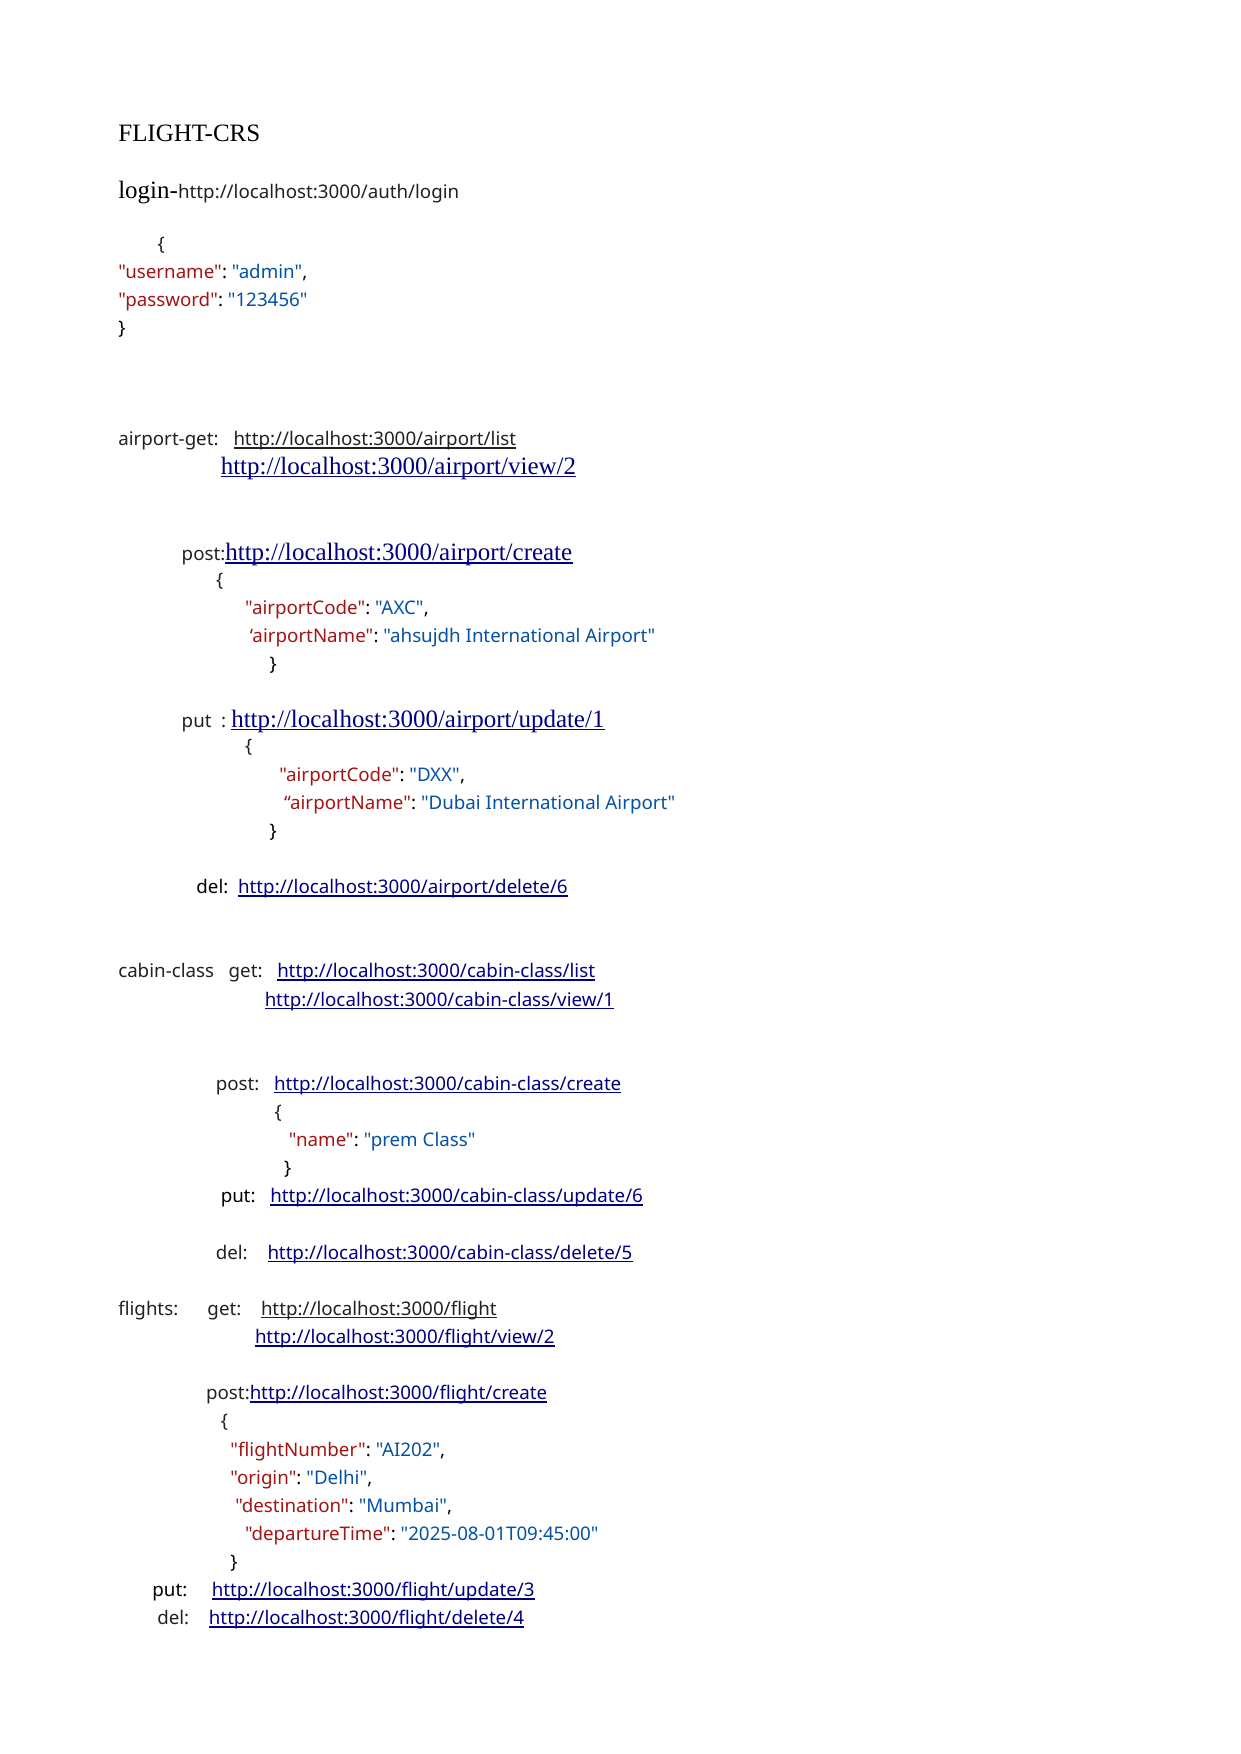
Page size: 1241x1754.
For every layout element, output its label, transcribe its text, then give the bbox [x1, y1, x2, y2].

text } [118, 648, 1122, 676]
text "name": "prem Class" [118, 1124, 1122, 1152]
text airport-get: http://localhost:3000/airport/list http://localhost:3000/airport/view/2 [118, 425, 1122, 480]
text "origin": "Delhi", [118, 1461, 1122, 1489]
text post:http://localhost:3000/airport/create [118, 537, 1122, 566]
text put: http://localhost:3000/flight/update/3 del: http://localhost:3000/flight/delete/4 [118, 1574, 1122, 1630]
text { [118, 566, 1122, 591]
text { [118, 230, 1122, 255]
text “airportName": "Dubai International Airport" [118, 786, 1122, 814]
text "departureTime": "2025-08-01T09:45:00" [118, 1518, 1122, 1546]
text "flightNumber": "AI202", [118, 1433, 1122, 1461]
text } [118, 814, 1122, 843]
text } put: http://localhost:3000/cabin-class/update/6 del: http://localhost:3000/cabin-class/delete/5 [118, 1152, 1122, 1264]
text "username": "admin", [118, 255, 1122, 283]
text { [118, 1096, 1122, 1124]
text "airportCode": "AXC", [118, 591, 1122, 619]
text } [118, 1546, 1122, 1574]
text FLIGHT-CRS login-http://localhost:3000/auth/login [118, 118, 1122, 230]
text put : http://localhost:3000/airport/update/1 { [118, 704, 1122, 758]
text } [118, 312, 1122, 340]
text http://localhost:3000/cabin-class/view/1 post: http://localhost:3000/cabin-class/create [118, 983, 1122, 1096]
text "destination": "Mumbai", [118, 1489, 1122, 1518]
text "password": "123456" [118, 283, 1122, 312]
text ‘airportName": "ahsujdh International Airport" [118, 619, 1122, 648]
text del: http://localhost:3000/airport/delete/6 cabin-class get: http://localhost:3000/cabin-class/list [118, 871, 1122, 983]
text flights: get: http://localhost:3000/flight http://localhost:3000/flight/view/2 post:http://localhost:3000/flight/create { [118, 1293, 1122, 1433]
text "airportCode": "DXX", [118, 758, 1122, 786]
